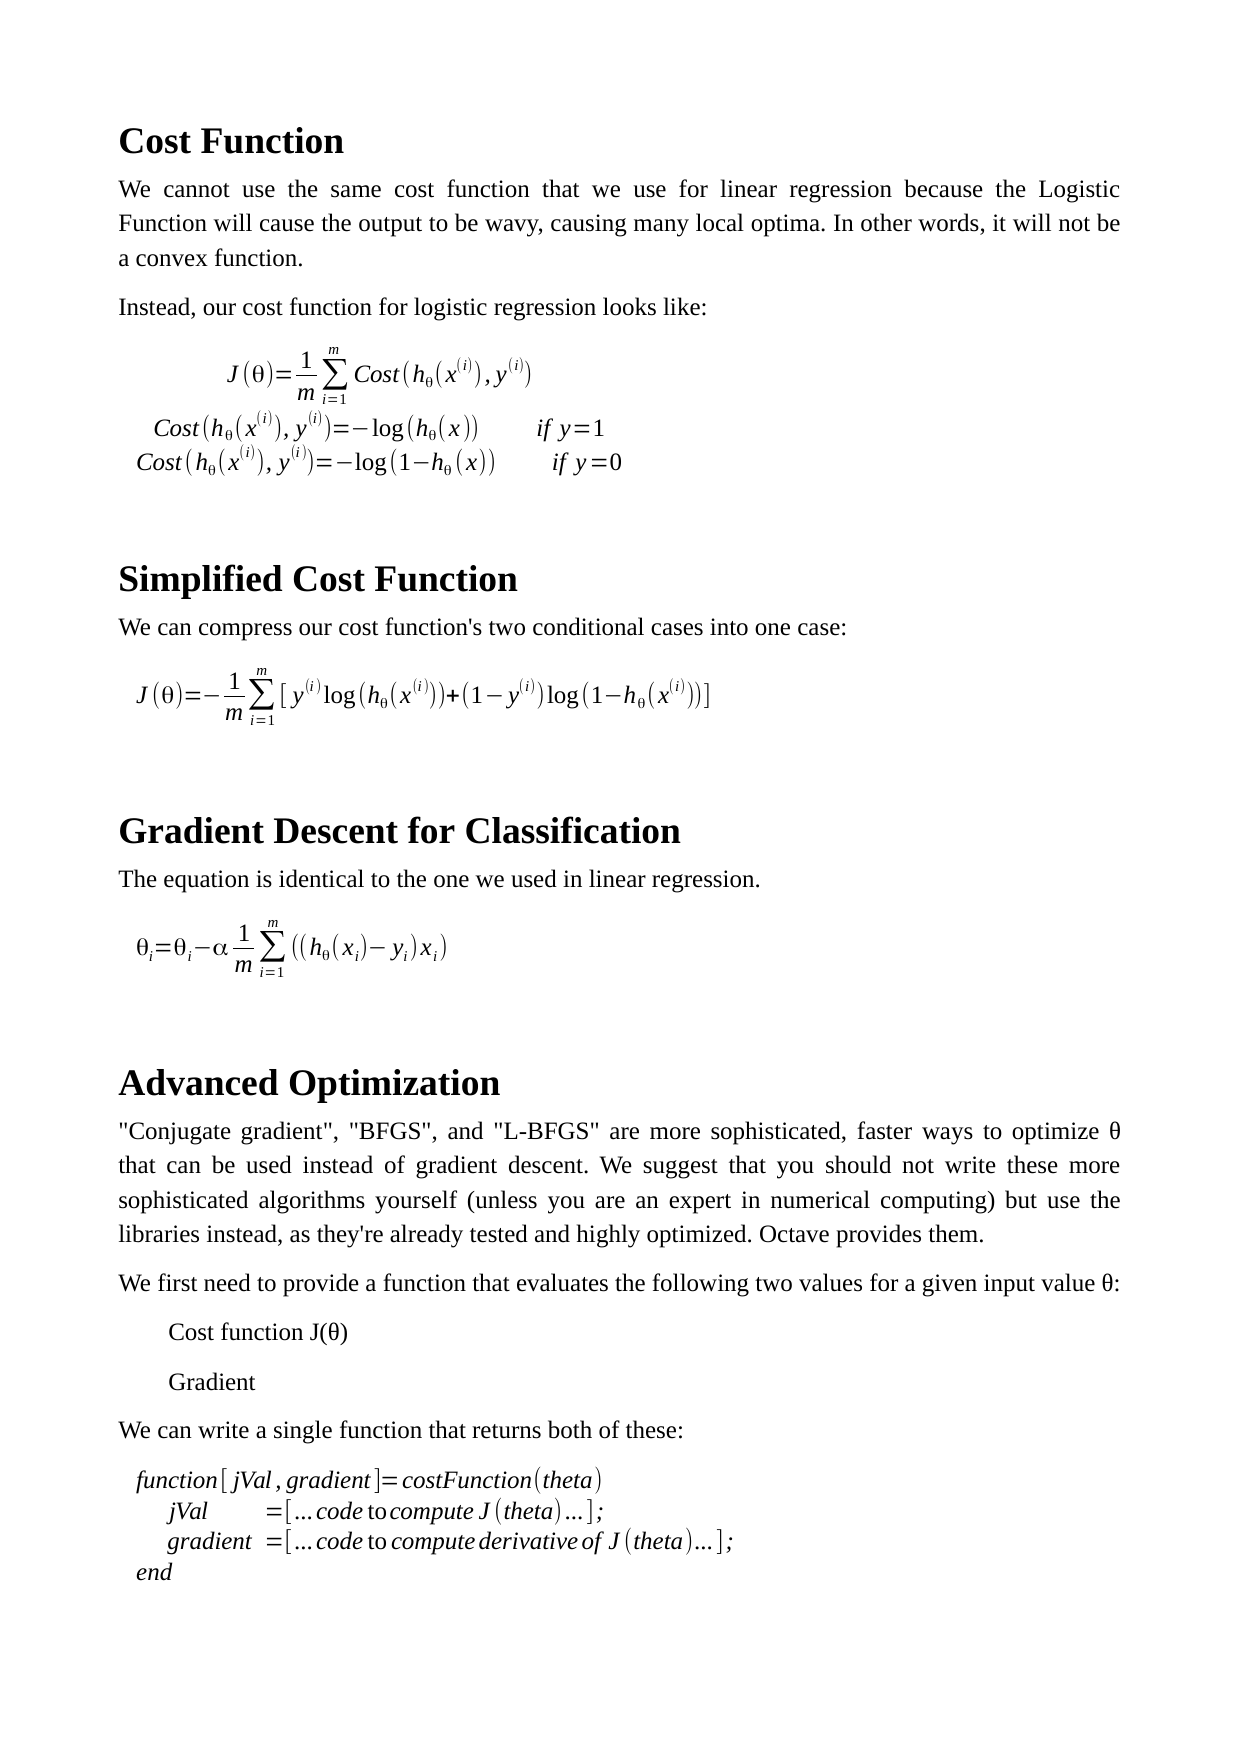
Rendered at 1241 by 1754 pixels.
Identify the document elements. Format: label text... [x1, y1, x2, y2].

text Gradient [118, 1367, 1122, 1395]
text "Conjugate gradient", "BFGS", and "L-BFGS" are more sophisticated, faster ways to optimize θ that can be used instead of gradient descent. We suggest that you should not write these more sophisticated algorithms yourself (unless you are an expert in numerical computing) but use the libraries instead, as they're already tested and highly optimized. Octave provides them. [118, 1116, 1122, 1248]
text Instead, our cost function for logistic regression looks like: [118, 292, 1122, 321]
subtitle Gradient Descent for Classification [118, 808, 1122, 852]
text We cannot use the same cost function that we use for linear regression because the Logistic Function will cause the output to be wavy, causing many local optima. In other words, it will not be a convex function. [118, 174, 1122, 271]
text The equation is identical to the one we used in linear regression. [118, 864, 1122, 893]
subtitle Advanced Optimization [118, 1060, 1122, 1103]
text We can compress our cost function's two conditional cases into one case: [118, 612, 1122, 641]
text Cost function J(θ) [118, 1317, 1122, 1346]
text We can write a single function that returns both of these: [118, 1416, 1122, 1444]
subtitle Cost Function [118, 118, 1122, 161]
text We first need to provide a function that evaluates the following two values for a given input value θ: [118, 1268, 1122, 1297]
subtitle Simplified Cost Function [118, 557, 1122, 600]
